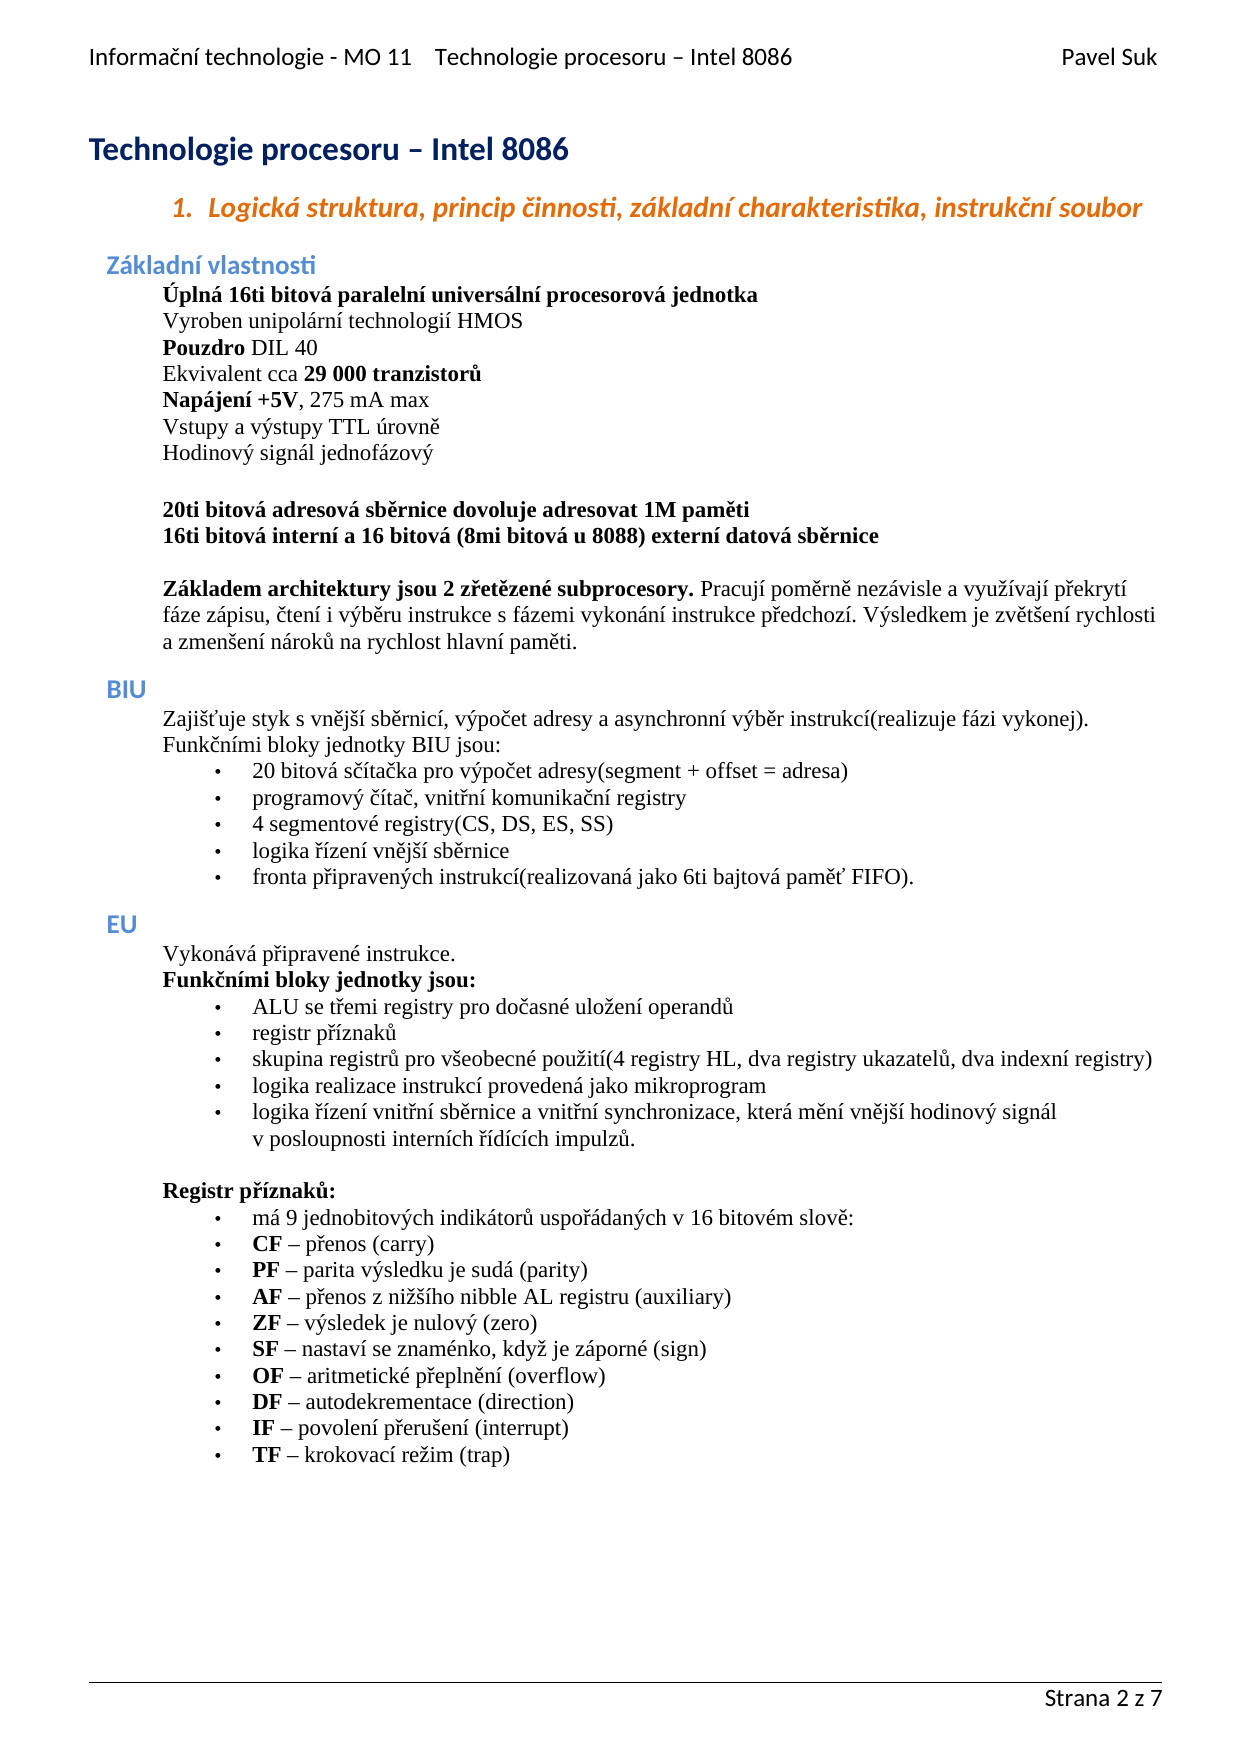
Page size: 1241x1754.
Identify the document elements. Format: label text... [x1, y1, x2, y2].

text 20ti bitová adresová sběrnice dovoluje adresovat 1M paměti [162, 496, 1162, 522]
list TF – krokovací režim (trap) [214, 1441, 1162, 1467]
list skupina registrů pro všeobecné použití(4 registry HL, dva registry ukazatelů, dva indexní registry) [214, 1046, 1162, 1072]
text Vykonává připravené instrukce. [162, 940, 1162, 966]
text 16ti bitová interní a 16 bitová (8mi bitová u 8088) externí datová sběrnice [162, 522, 1162, 549]
list IF – povolení přerušení (interrupt) [214, 1414, 1162, 1441]
list ALU se třemi registry pro dočasné uložení operandů [214, 993, 1162, 1019]
list logika řízení vnitřní sběrnice a vnitřní synchronizace, která mění vnější hodinový signál v posloupnosti interních řídících impulzů. [214, 1098, 1162, 1151]
text Napájení +5V, 275 mA max [162, 386, 1162, 413]
list fronta připravených instrukcí(realizovaná jako 6ti bajtová paměť FIFO). [214, 863, 1162, 889]
list OF – aritmetické přeplnění (overflow) [214, 1362, 1162, 1388]
list 20 bitová sčítačka pro výpočet adresy(segment + offset = adresa) [214, 758, 1162, 784]
list Logická struktura, princip činnosti, základní charakteristika, instrukční soubor [171, 189, 1162, 225]
list registr příznaků [214, 1019, 1162, 1046]
list AF – přenos z nižšího nibble AL registru (auxiliary) [214, 1283, 1162, 1309]
list CF – přenos (carry) [214, 1230, 1162, 1256]
text Úplná 16ti bitová paralelní universální procesorová jednotka [162, 281, 1162, 307]
text Ekvivalent cca 29 000 tranzistorů [162, 360, 1162, 386]
text BIU [106, 672, 1162, 705]
list 4 segmentové registry(CS, DS, ES, SS) [214, 810, 1162, 837]
text Vstupy a výstupy TTL úrovně [162, 413, 1162, 439]
list ZF – výsledek je nulový (zero) [214, 1309, 1162, 1335]
text Vyroben unipolární technologií HMOS [162, 307, 1162, 334]
text Zajišťuje styk s vnější sběrnicí, výpočet adresy a asynchronní výběr instrukcí(realizuje fázi vykonej). [162, 705, 1162, 731]
list DF – autodekrementace (direction) [214, 1388, 1162, 1414]
text Základní vlastnosti [106, 248, 1162, 281]
text Hodinový signál jednofázový [162, 439, 1162, 466]
list logika realizace instrukcí provedená jako mikroprogram [214, 1072, 1162, 1098]
text Registr příznaků: [162, 1177, 1162, 1204]
text Pouzdro DIL 40 [162, 334, 1162, 360]
list programový čítač, vnitřní komunikační registry [214, 784, 1162, 810]
text Funkčními bloky jednotky BIU jsou: [162, 731, 1162, 758]
text EU [106, 907, 1162, 940]
text Základem architektury jsou 2 zřetězené subprocesory. Pracují poměrně nezávisle a využívají překrytí fáze zápisu, čtení i výběru instrukce s fázemi vykonání instrukce předchozí. Výsledkem je zvětšení rychlosti a zmenšení nároků na rychlost hlavní paměti. [162, 575, 1162, 654]
text Technologie procesoru – Intel 8086 [89, 128, 1162, 168]
list logika řízení vnější sběrnice [214, 837, 1162, 863]
text Funkčními bloky jednotky jsou: [162, 966, 1162, 993]
list má 9 jednobitových indikátorů uspořádaných v 16 bitovém slově: [214, 1204, 1162, 1230]
list PF – parita výsledku je sudá (parity) [214, 1256, 1162, 1283]
list SF – nastaví se znaménko, když je záporné (sign) [214, 1335, 1162, 1362]
